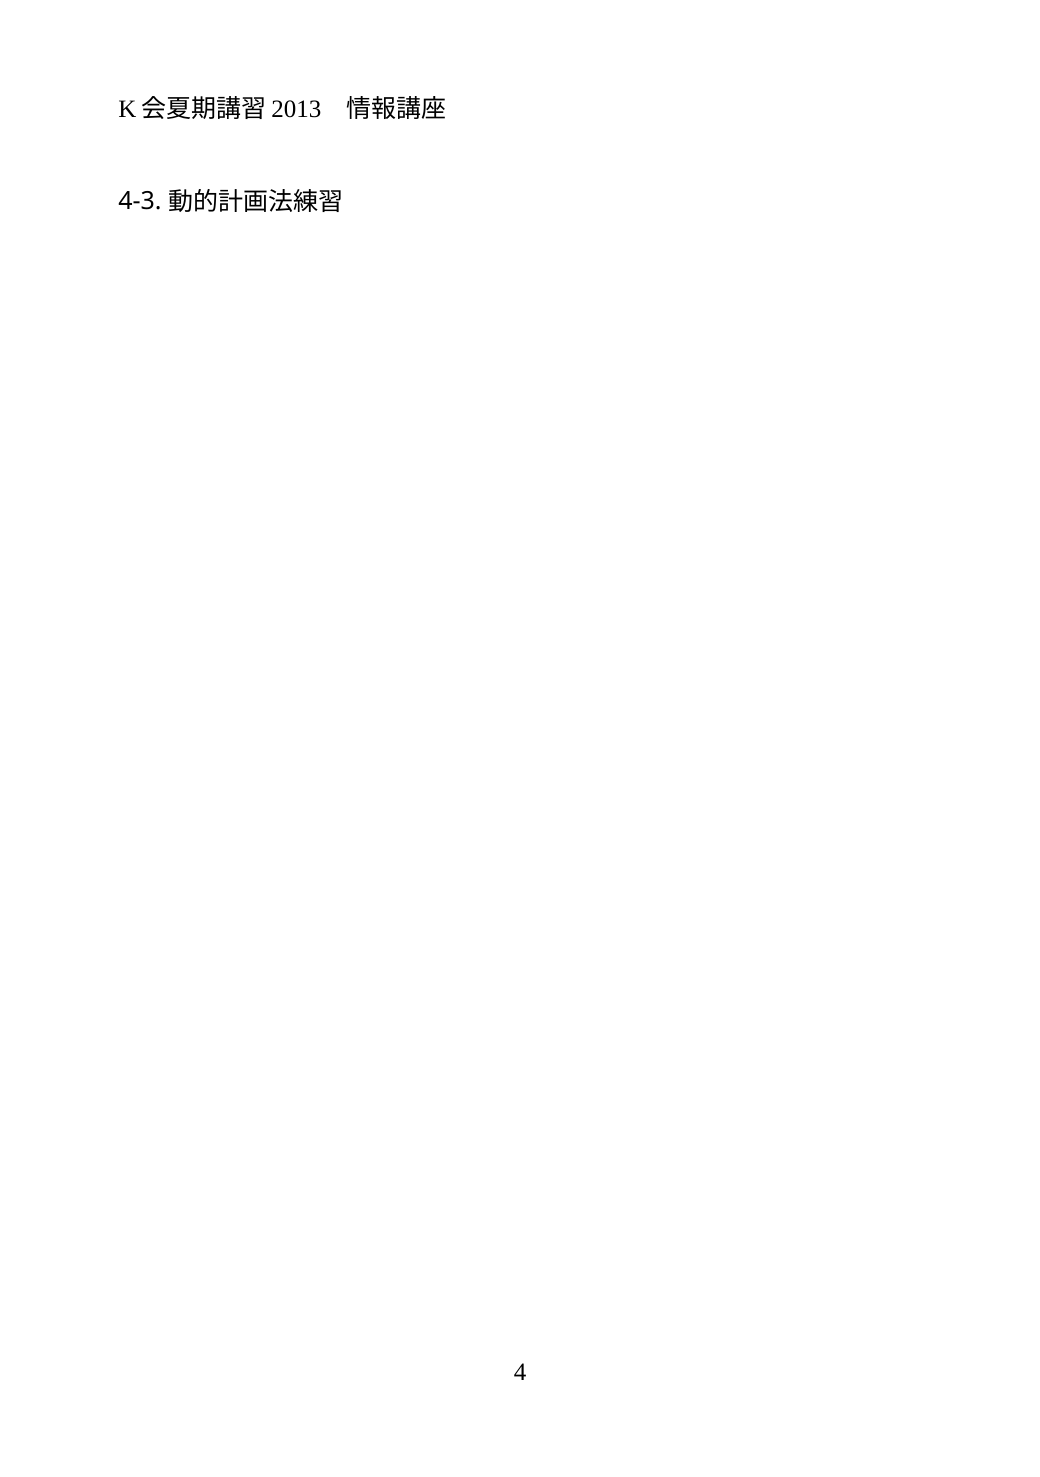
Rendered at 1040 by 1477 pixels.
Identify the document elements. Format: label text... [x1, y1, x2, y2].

text 4-3. 動的計画法練習 [118, 167, 921, 227]
